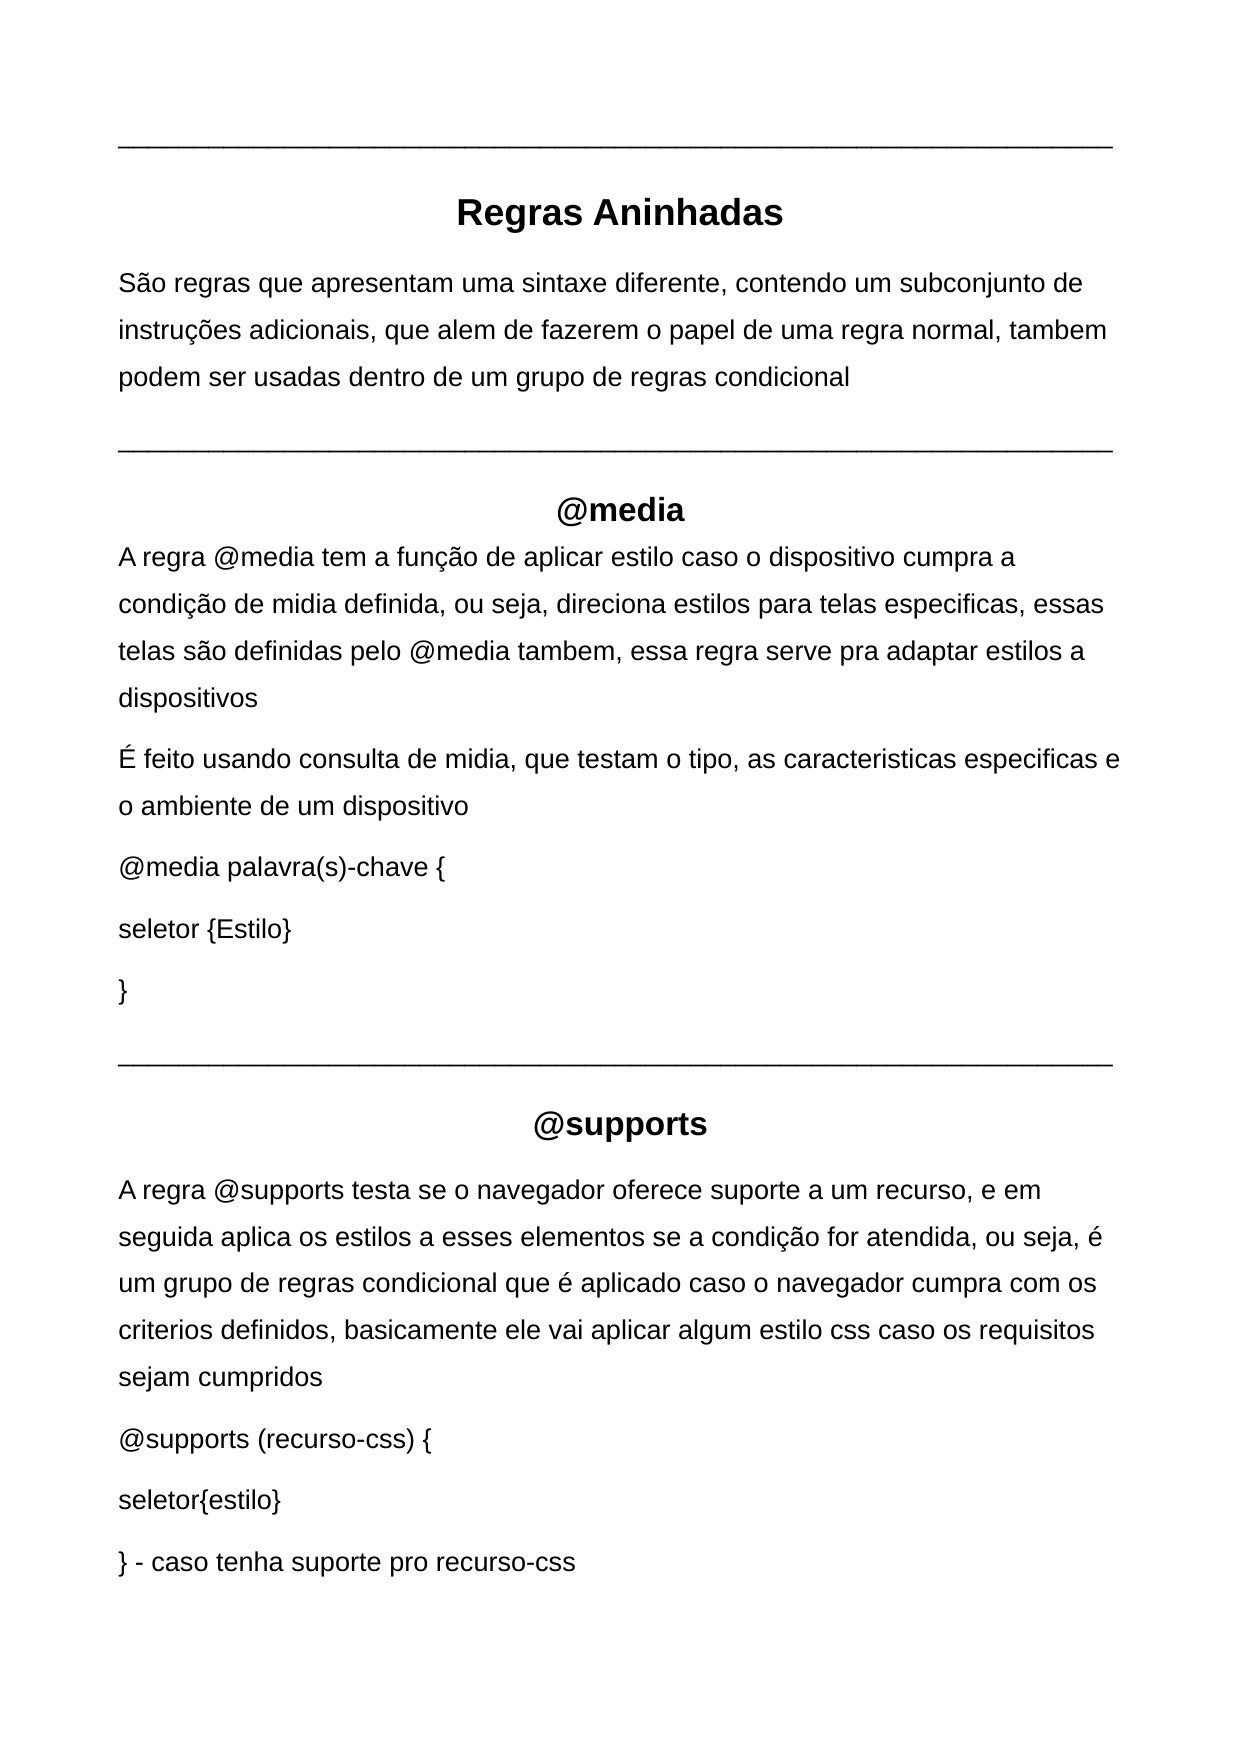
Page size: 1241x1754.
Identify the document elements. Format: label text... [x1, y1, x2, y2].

text São regras que apresentam uma sintaxe diferente, contendo um subconjunto de instruções adicionais, que alem de fazerem o papel de uma regra normal, tambem podem ser usadas dentro de um grupo de regras condicional [118, 267, 1122, 392]
text @media palavra(s)-chave { [118, 851, 1122, 883]
subtitle @supports [118, 1103, 1122, 1142]
text } - caso tenha suporte pro recurso-css [118, 1546, 1122, 1577]
text __________________________________________________________________ [118, 1036, 1122, 1067]
text @supports (recurso-css) { [118, 1423, 1122, 1454]
text } [118, 974, 1122, 1006]
text É feito usando consulta de midia, que testam o tipo, as caracteristicas especificas e o ambiente de um dispositivo [118, 743, 1122, 821]
text A regra @media tem a função de aplicar estilo caso o dispositivo cumpra a condição de midia definida, ou seja, direciona estilos para telas especificas, essas telas são definidas pelo @media tambem, essa regra serve pra adaptar estilos a dispositivos [118, 541, 1122, 713]
text __________________________________________________________________ [118, 118, 1122, 149]
text A regra @supports testa se o navegador oferece suporte a um recurso, e em seguida aplica os estilos a esses elementos se a condição for atendida, ou seja, é um grupo de regras condicional que é aplicado caso o navegador cumpra com os criterios definidos, basicamente ele vai aplicar algum estilo css caso os requisitos sejam cumpridos [118, 1174, 1122, 1392]
text seletor {Estilo} [118, 913, 1122, 944]
subtitle Regras Aninhadas [118, 190, 1122, 233]
subtitle @media [118, 490, 1122, 528]
text seletor{estilo} [118, 1484, 1122, 1515]
text __________________________________________________________________ [118, 422, 1122, 454]
